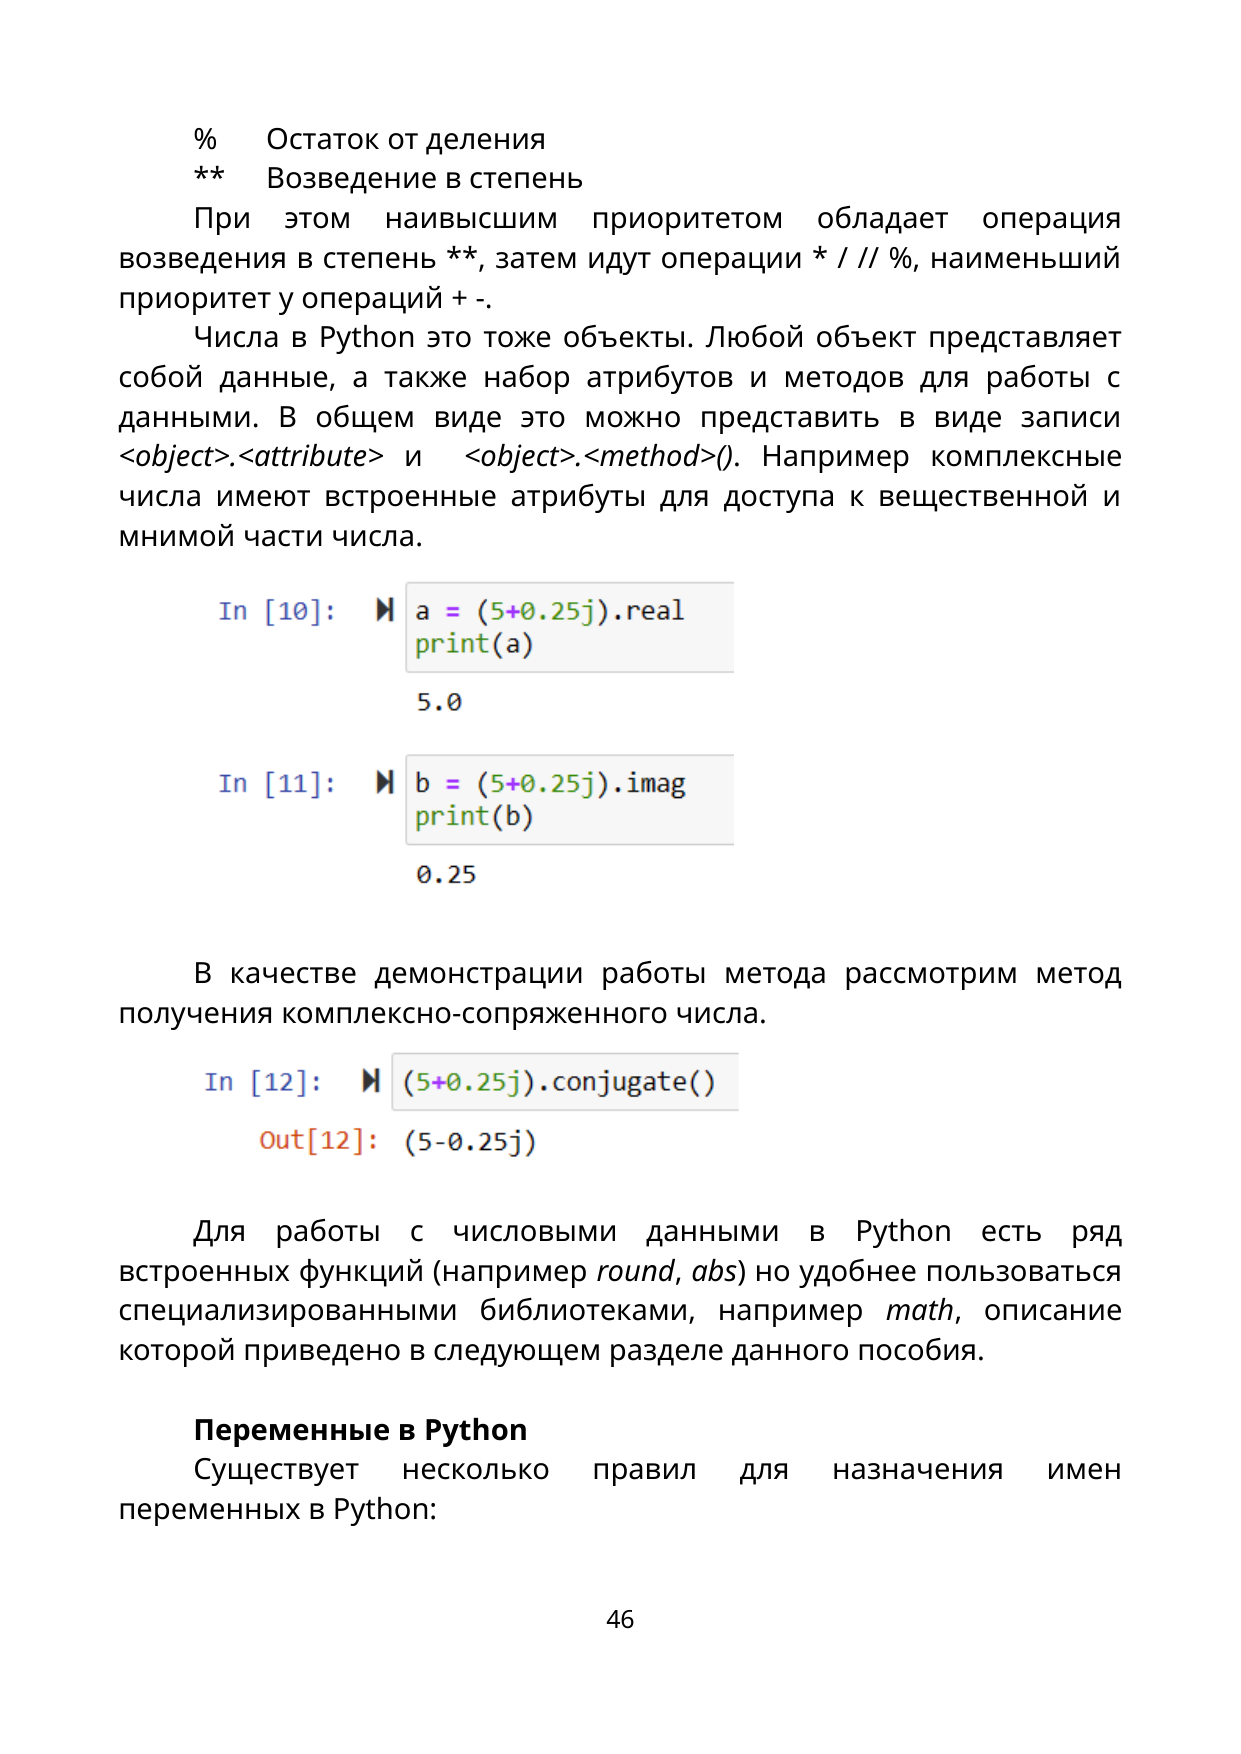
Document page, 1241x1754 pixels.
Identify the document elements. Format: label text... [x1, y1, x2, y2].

text Числа в Python это тоже объекты. Любой объект представляет собой данные, а также набор атрибутов и методов для работы с данными. В общем виде это можно представить в виде записи <object>.<attribute> и <object>.<method>(). Например комплексные числа имеют встроенные атрибуты для доступа к вещественной и мнимой части числа. [118, 317, 1122, 555]
text В качестве демонстрации работы метода рассмотрим метод получения комплексно-сопряженного числа. [118, 952, 1122, 1032]
text Для работы с числовыми данными в Python есть ряд встроенных функций (например round, abs) но удобнее пользоваться специализированными библиотеками, например math, описание которой приведено в следующем разделе данного пособия. [118, 1210, 1122, 1369]
text При этом наивысшим приоритетом обладает операция возведения в степень **, затем идут операции * / // %, наименьший приоритет у операций + -. [118, 197, 1122, 317]
text Существует несколько правил для назначения имен переменных в Python: [118, 1448, 1122, 1528]
text ** Возведение в степень [118, 158, 1122, 197]
text Переменные в Python [118, 1409, 1122, 1448]
picture [193, 554, 734, 913]
text % Остаток от деления [118, 118, 1122, 158]
picture [193, 1031, 739, 1171]
